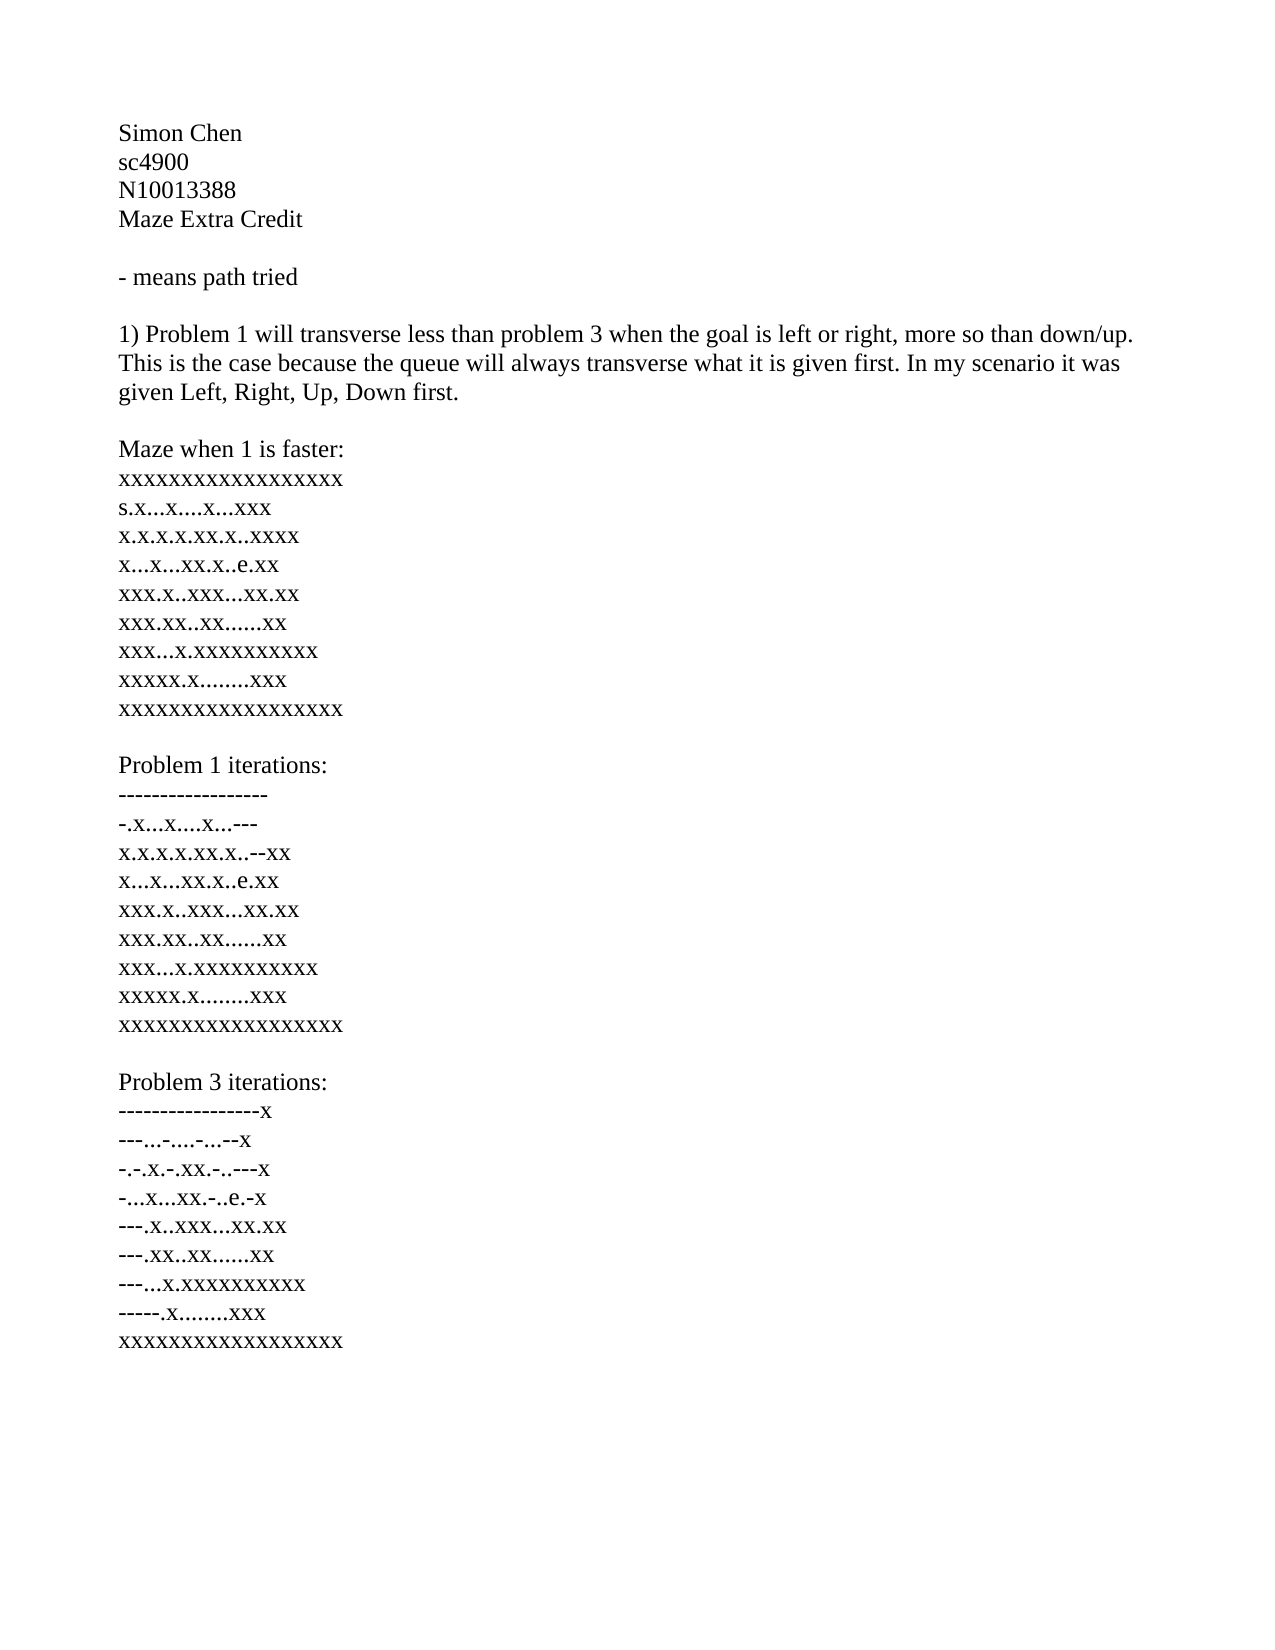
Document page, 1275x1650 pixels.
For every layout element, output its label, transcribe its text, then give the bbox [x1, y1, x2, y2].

text xxxxxxxxxxxxxxxxxx [118, 1326, 1157, 1354]
text Maze when 1 is faster: [118, 434, 1157, 463]
text - means path tried [118, 262, 1157, 291]
text xxx...x.xxxxxxxxxx [118, 952, 1157, 981]
text xxx.x..xxx...xx.xx [118, 894, 1157, 923]
text ------------------ [118, 779, 1157, 808]
text xxxxx.x........xxx [118, 664, 1157, 693]
text xxx.xx..xx......xx [118, 607, 1157, 636]
text Maze Extra Credit [118, 204, 1157, 233]
text -...x...xx.-..e.-x [118, 1182, 1157, 1211]
text xxxxx.x........xxx [118, 981, 1157, 1009]
text xxxxxxxxxxxxxxxxxx [118, 463, 1157, 492]
text Problem 1 iterations: [118, 751, 1157, 779]
text x.x.x.x.xx.x..--xx [118, 837, 1157, 866]
text xxx...x.xxxxxxxxxx [118, 636, 1157, 664]
text ---.xx..xx......xx [118, 1239, 1157, 1268]
text x.x.x.x.xx.x..xxxx [118, 521, 1157, 549]
text ---...-....-...--x [118, 1124, 1157, 1153]
text 1) Problem 1 will transverse less than problem 3 when the goal is left or right, more so than down/up. This is the case because the queue will always transverse what it is given first. In my scenario it was given Left, Right, Up, Down first. [118, 319, 1157, 406]
text sc4900 [118, 147, 1157, 176]
text s.x...x....x...xxx [118, 492, 1157, 521]
text Problem 3 iterations: [118, 1067, 1157, 1096]
text ---.x..xxx...xx.xx [118, 1211, 1157, 1239]
text ---...x.xxxxxxxxxx [118, 1268, 1157, 1297]
text xxx.xx..xx......xx [118, 923, 1157, 952]
text x...x...xx.x..e.xx [118, 549, 1157, 578]
text -.x...x....x...--- [118, 808, 1157, 837]
text Simon Chen [118, 118, 1157, 147]
text xxxxxxxxxxxxxxxxxx [118, 693, 1157, 722]
text -----.x........xxx [118, 1297, 1157, 1326]
text xxx.x..xxx...xx.xx [118, 578, 1157, 607]
text -.-.x.-.xx.-..---x [118, 1153, 1157, 1182]
text N10013388 [118, 176, 1157, 204]
text x...x...xx.x..e.xx [118, 866, 1157, 894]
text -----------------x [118, 1096, 1157, 1124]
text xxxxxxxxxxxxxxxxxx [118, 1009, 1157, 1038]
